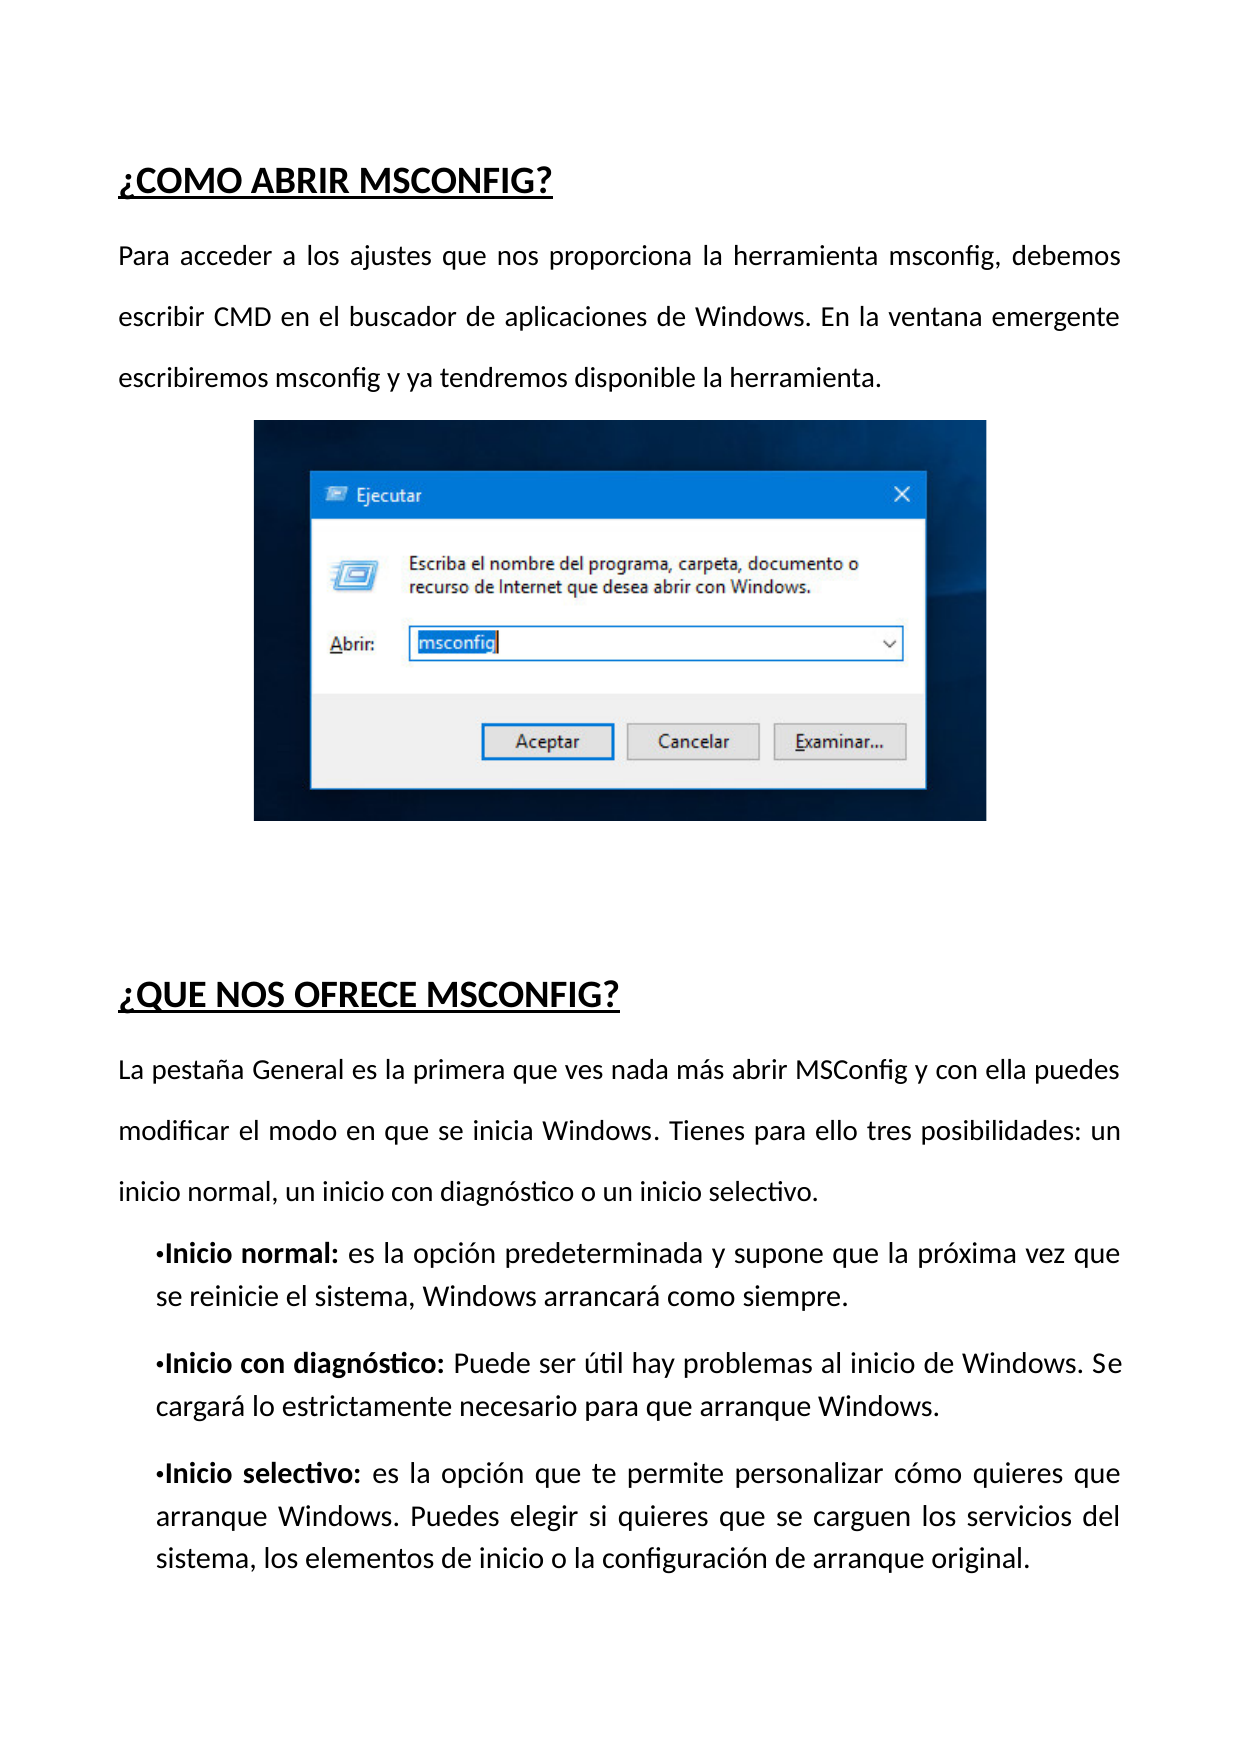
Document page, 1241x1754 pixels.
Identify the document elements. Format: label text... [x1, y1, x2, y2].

picture [253, 420, 987, 821]
text ¿QUE NOS OFRECE MSCONFIG? [118, 970, 1122, 1051]
text Para acceder a los ajustes que nos proporciona la herramienta msconfig, debemos escribir CMD en el buscador de aplicaciones de Windows. En la ventana emergente escribiremos msconfig y ya tendremos disponible la herramienta. [118, 238, 1122, 421]
list Inicio selectivo: es la opción que te permite personalizar cómo quieres que arranque Windows. Puedes elegir si quieres que se carguen los servicios del sistema, los elementos de inicio o la configuración de arranque original. [156, 1454, 1122, 1576]
list Inicio normal: es la opción predeterminada y supone que la próxima vez que se reinicie el sistema, Windows arrancará como siempre. [156, 1234, 1122, 1314]
list Inicio con diagnóstico: Puede ser útil hay problemas al inicio de Windows. Se cargará lo estrictamente necesario para que arranque Windows. [156, 1344, 1122, 1424]
text La pestaña General es la primera que ves nada más abrir MSConfig y con ella puedes modificar el modo en que se inicia Windows. Tienes para ello tres posibilidades: un inicio normal, un inicio con diagnóstico o un inicio selectivo. [118, 1051, 1122, 1234]
text ¿COMO ABRIR MSCONFIG? [118, 156, 1122, 238]
